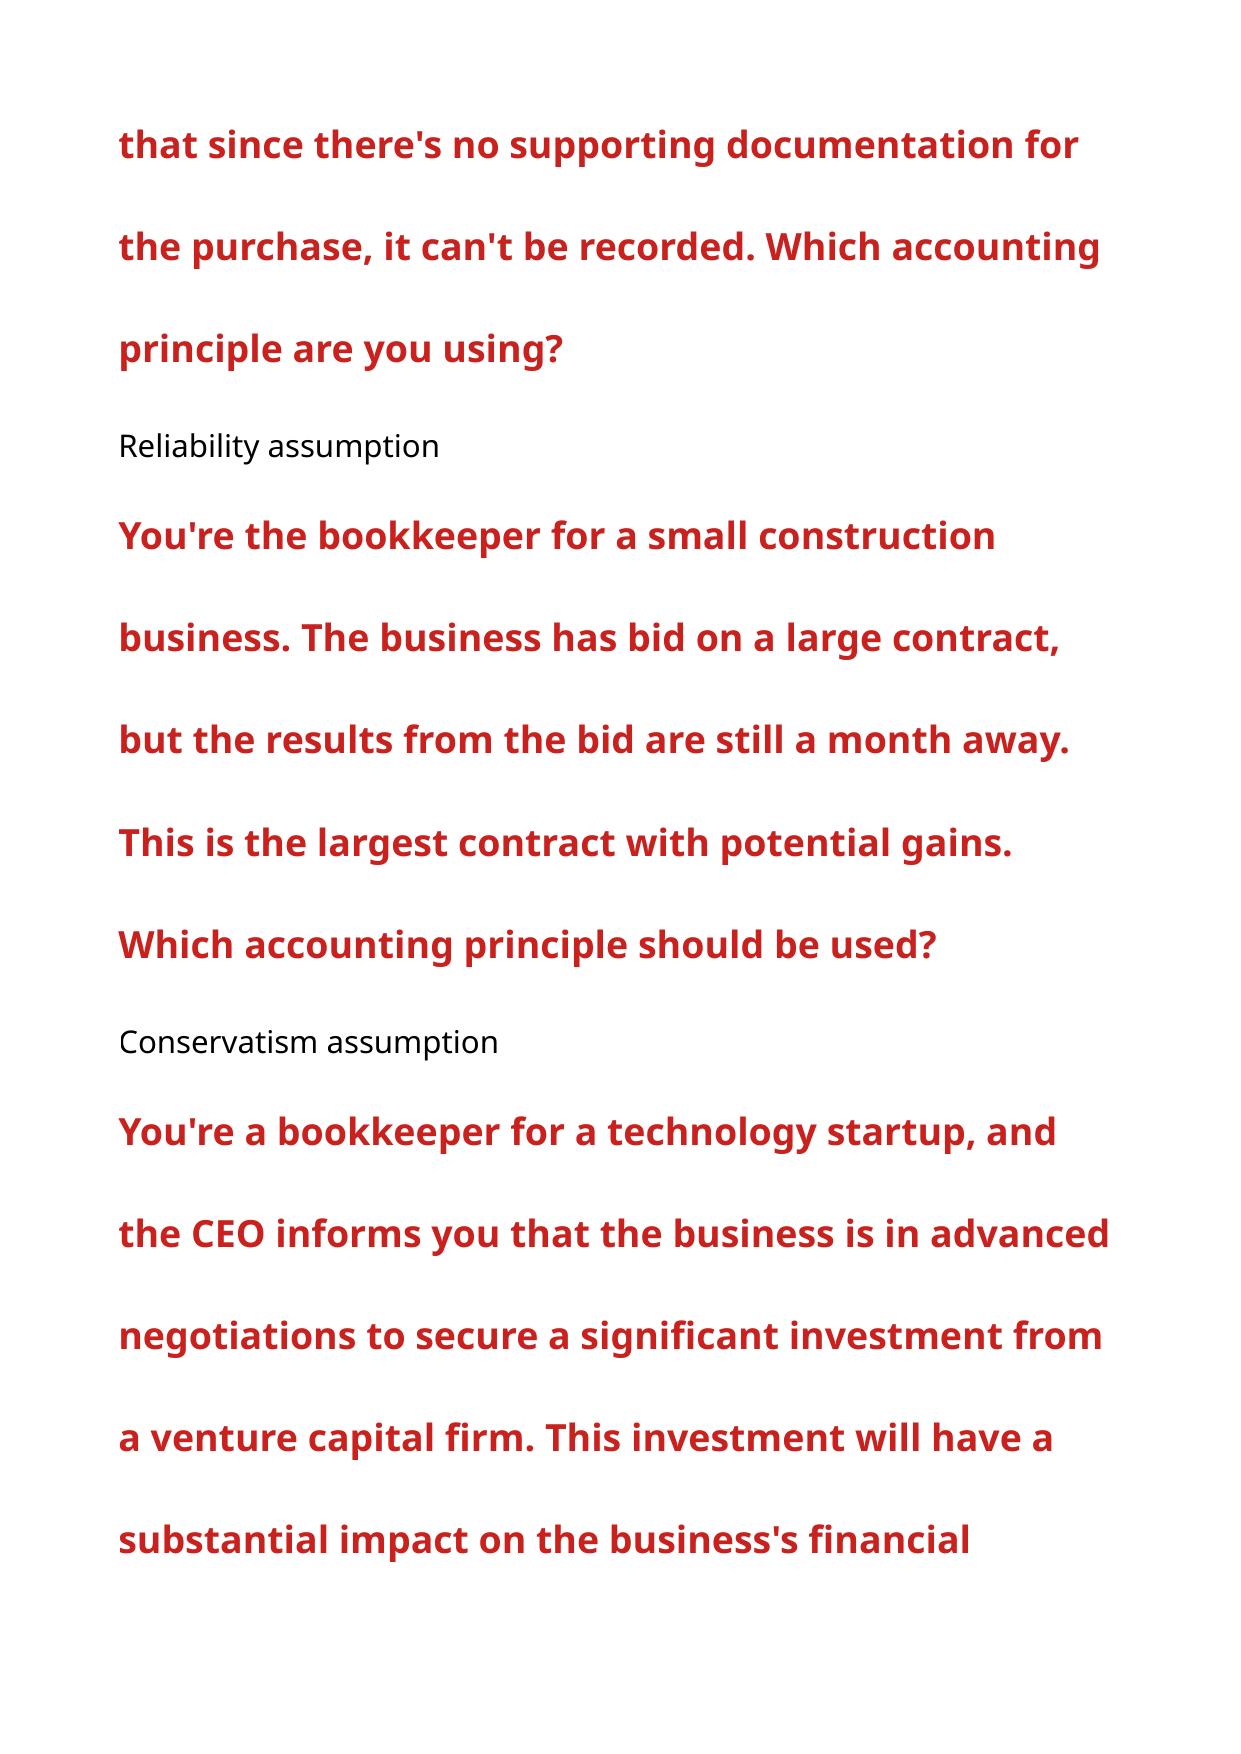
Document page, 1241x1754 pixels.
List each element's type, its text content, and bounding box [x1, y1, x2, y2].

text that since there's no supporting documentation for the purchase, it can't be recorded. Which accounting principle are you using? [118, 118, 1122, 373]
text You're the bookkeeper for a small construction business. The business has bid on a large contract, but the results from the bid are still a month away. This is the largest contract with potential gains. Which accounting principle should be used? [118, 509, 1122, 969]
text Reliability assumption [118, 424, 1122, 467]
text Conservatism assumption [118, 1020, 1122, 1063]
text You're a bookkeeper for a technology startup, and the CEO informs you that the business is in advanced negotiations to secure a significant investment from a venture capital firm. This investment will have a substantial impact on the business's financial [118, 1105, 1122, 1564]
